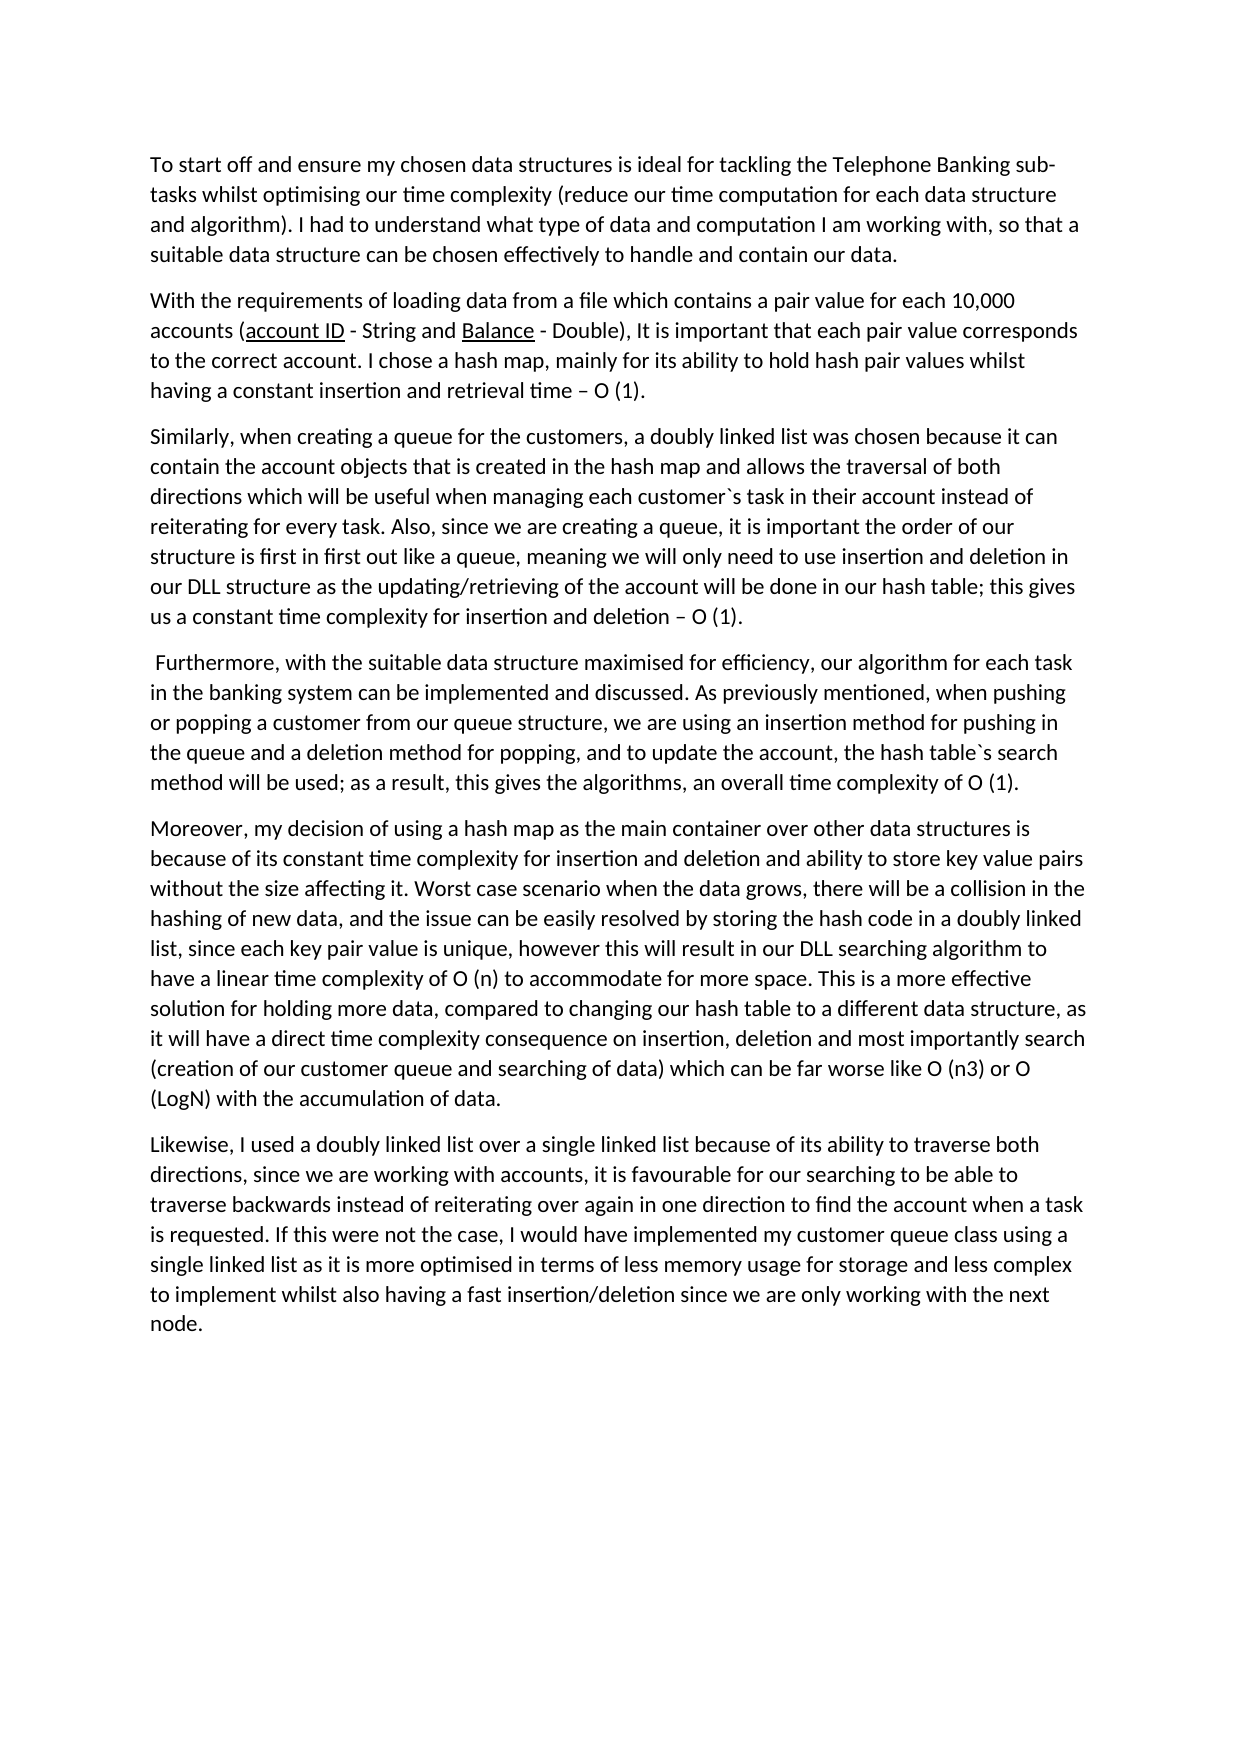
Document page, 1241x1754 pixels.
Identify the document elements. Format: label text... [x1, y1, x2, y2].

text Similarly, when creating a queue for the customers, a doubly linked list was chosen because it can contain the account objects that is created in the hash map and allows the traversal of both directions which will be useful when managing each customer`s task in their account instead of reiterating for every task. Also, since we are creating a queue, it is important the order of our structure is first in first out like a queue, meaning we will only need to use insertion and deletion in our DLL structure as the updating/retrieving of the account will be done in our hash table; this gives us a constant time complexity for insertion and deletion – O (1). [150, 422, 1090, 630]
text To start off and ensure my chosen data structures is ideal for tackling the Telephone Banking sub-tasks whilst optimising our time complexity (reduce our time computation for each data structure and algorithm). I had to understand what type of data and computation I am working with, so that a suitable data structure can be chosen effectively to handle and contain our data. [150, 150, 1090, 268]
text With the requirements of loading data from a file which contains a pair value for each 10,000 accounts (account ID - String and Balance - Double), It is important that each pair value corresponds to the correct account. I chose a hash map, mainly for its ability to hold hash pair values whilst having a constant insertion and retrieval time – O (1). [150, 286, 1090, 404]
text Moreover, my decision of using a hash map as the main container over other data structures is because of its constant time complexity for insertion and deletion and ability to store key value pairs without the size affecting it. Worst case scenario when the data grows, there will be a collision in the hashing of new data, and the issue can be easily resolved by storing the hash code in a doubly linked list, since each key pair value is unique, however this will result in our DLL searching algorithm to have a linear time complexity of O (n) to accommodate for more space. This is a more effective solution for holding more data, compared to changing our hash table to a different data structure, as it will have a direct time complexity consequence on insertion, deletion and most importantly search (creation of our customer queue and searching of data) which can be far worse like O (n3) or O (LogN) with the accumulation of data. [150, 814, 1090, 1112]
text Furthermore, with the suitable data structure maximised for efficiency, our algorithm for each task in the banking system can be implemented and discussed. As previously mentioned, when pushing or popping a customer from our queue structure, we are using an insertion method for pushing in the queue and a deletion method for popping, and to update the account, the hash table`s search method will be used; as a result, this gives the algorithms, an overall time complexity of O (1). [150, 648, 1090, 796]
text Likewise, I used a doubly linked list over a single linked list because of its ability to traverse both directions, since we are working with accounts, it is favourable for our searching to be able to traverse backwards instead of reiterating over again in one direction to find the account when a task is requested. If this were not the case, I would have implemented my customer queue class using a single linked list as it is more optimised in terms of less memory usage for storage and less complex to implement whilst also having a fast insertion/deletion since we are only working with the next node. [150, 1130, 1090, 1338]
